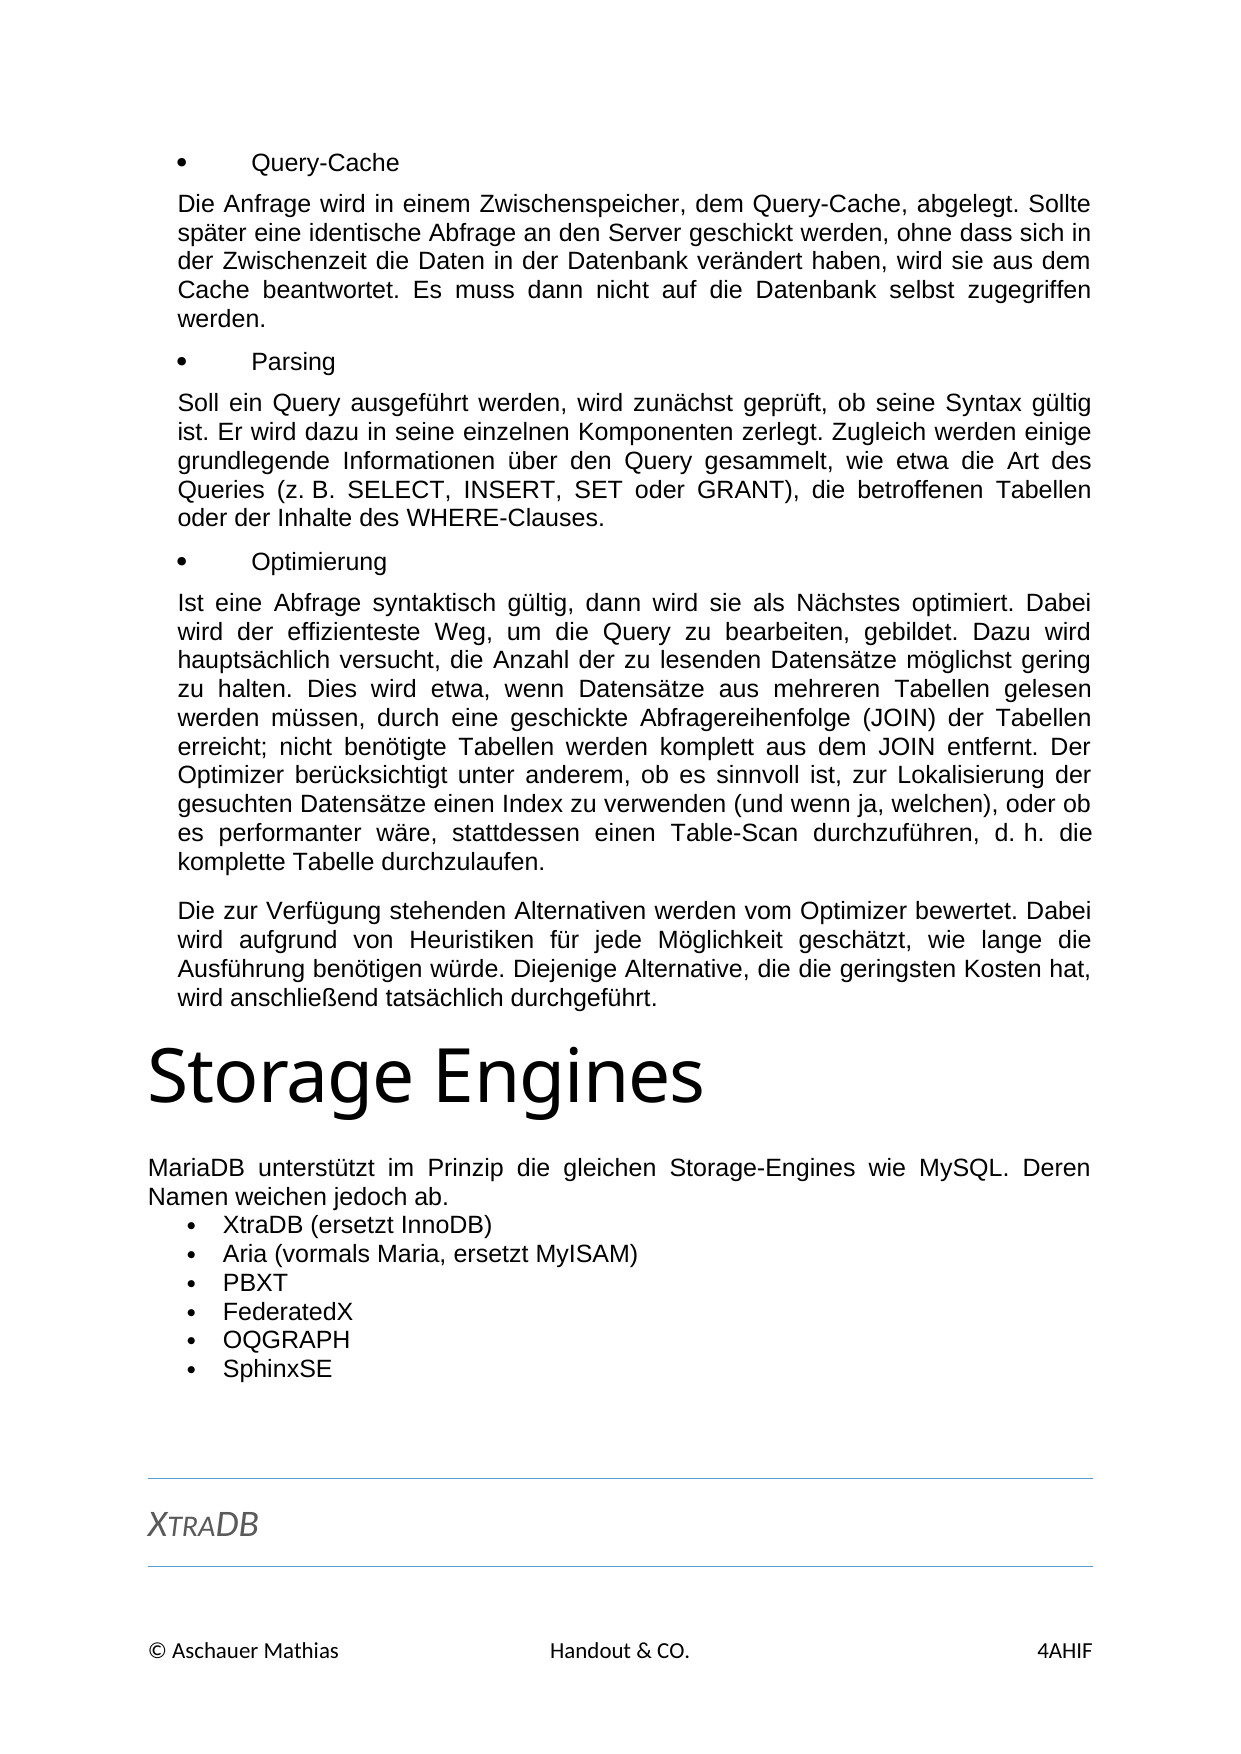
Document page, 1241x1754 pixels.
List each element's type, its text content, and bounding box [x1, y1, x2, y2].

list OQGRAPH [188, 1325, 1093, 1354]
list Parsing [177, 347, 1093, 376]
list Optimierung [177, 547, 1093, 576]
text Die zur Verfügung stehenden Alternativen werden vom Optimizer bewertet. Dabei wird aufgrund von Heuristiken für jede Möglichkeit geschätzt, wie lange die Ausführung benötigen würde. Diejenige Alternative, die die geringsten Kosten hat, wird anschließend tatsächlich durchgeführt. [177, 896, 1093, 1011]
list XtraDB (ersetzt InnoDB) [188, 1210, 1093, 1239]
text XtraDB [148, 1479, 1093, 1566]
list SphinxSE [188, 1354, 1093, 1383]
text MariaDB unterstützt im Prinzip die gleichen Storage-Engines wie MySQL. Deren Namen weichen jedoch ab. [148, 1153, 1093, 1210]
text Soll ein Query ausgeführt werden, wird zunächst geprüft, ob seine Syntax gültig ist. Er wird dazu in seine einzelnen Komponenten zerlegt. Zugleich werden einige grundlegende Informationen über den Query gesammelt, wie etwa die Art des Queries (z. B. SELECT, INSERT, SET oder GRANT), die betroffenen Tabellen oder der Inhalte des WHERE-Clauses. [177, 388, 1093, 532]
list Aria (vormals Maria, ersetzt MyISAM) [188, 1239, 1093, 1268]
text Storage Engines [148, 1022, 1093, 1124]
text Ist eine Abfrage syntaktisch gültig, dann wird sie als Nächstes optimiert. Dabei wird der effizienteste Weg, um die Query zu bearbeiten, gebildet. Dazu wird hauptsächlich versucht, die Anzahl der zu lesenden Datensätze möglichst gering zu halten. Dies wird etwa, wenn Datensätze aus mehreren Tabellen gelesen werden müssen, durch eine geschickte Abfragereihenfolge (JOIN) der Tabellen erreicht; nicht benötigte Tabellen werden komplett aus dem JOIN entfernt. Der Optimizer berücksichtigt unter anderem, ob es sinnvoll ist, zur Lokalisierung der gesuchten Datensätze einen Index zu verwenden (und wenn ja, welchen), oder ob es performanter wäre, stattdessen einen Table-Scan durchzuführen, d. h. die komplette Tabelle durchzulaufen. [177, 588, 1093, 876]
list FederatedX [188, 1296, 1093, 1325]
list PBXT [188, 1268, 1093, 1296]
text Die Anfrage wird in einem Zwischenspeicher, dem Query-Cache, abgelegt. Sollte später eine identische Abfrage an den Server geschickt werden, ohne dass sich in der Zwischenzeit die Daten in der Datenbank verändert haben, wird sie aus dem Cache beantwortet. Es muss dann nicht auf die Datenbank selbst zugegriffen werden. [177, 189, 1093, 333]
list Query-Cache [177, 148, 1093, 176]
